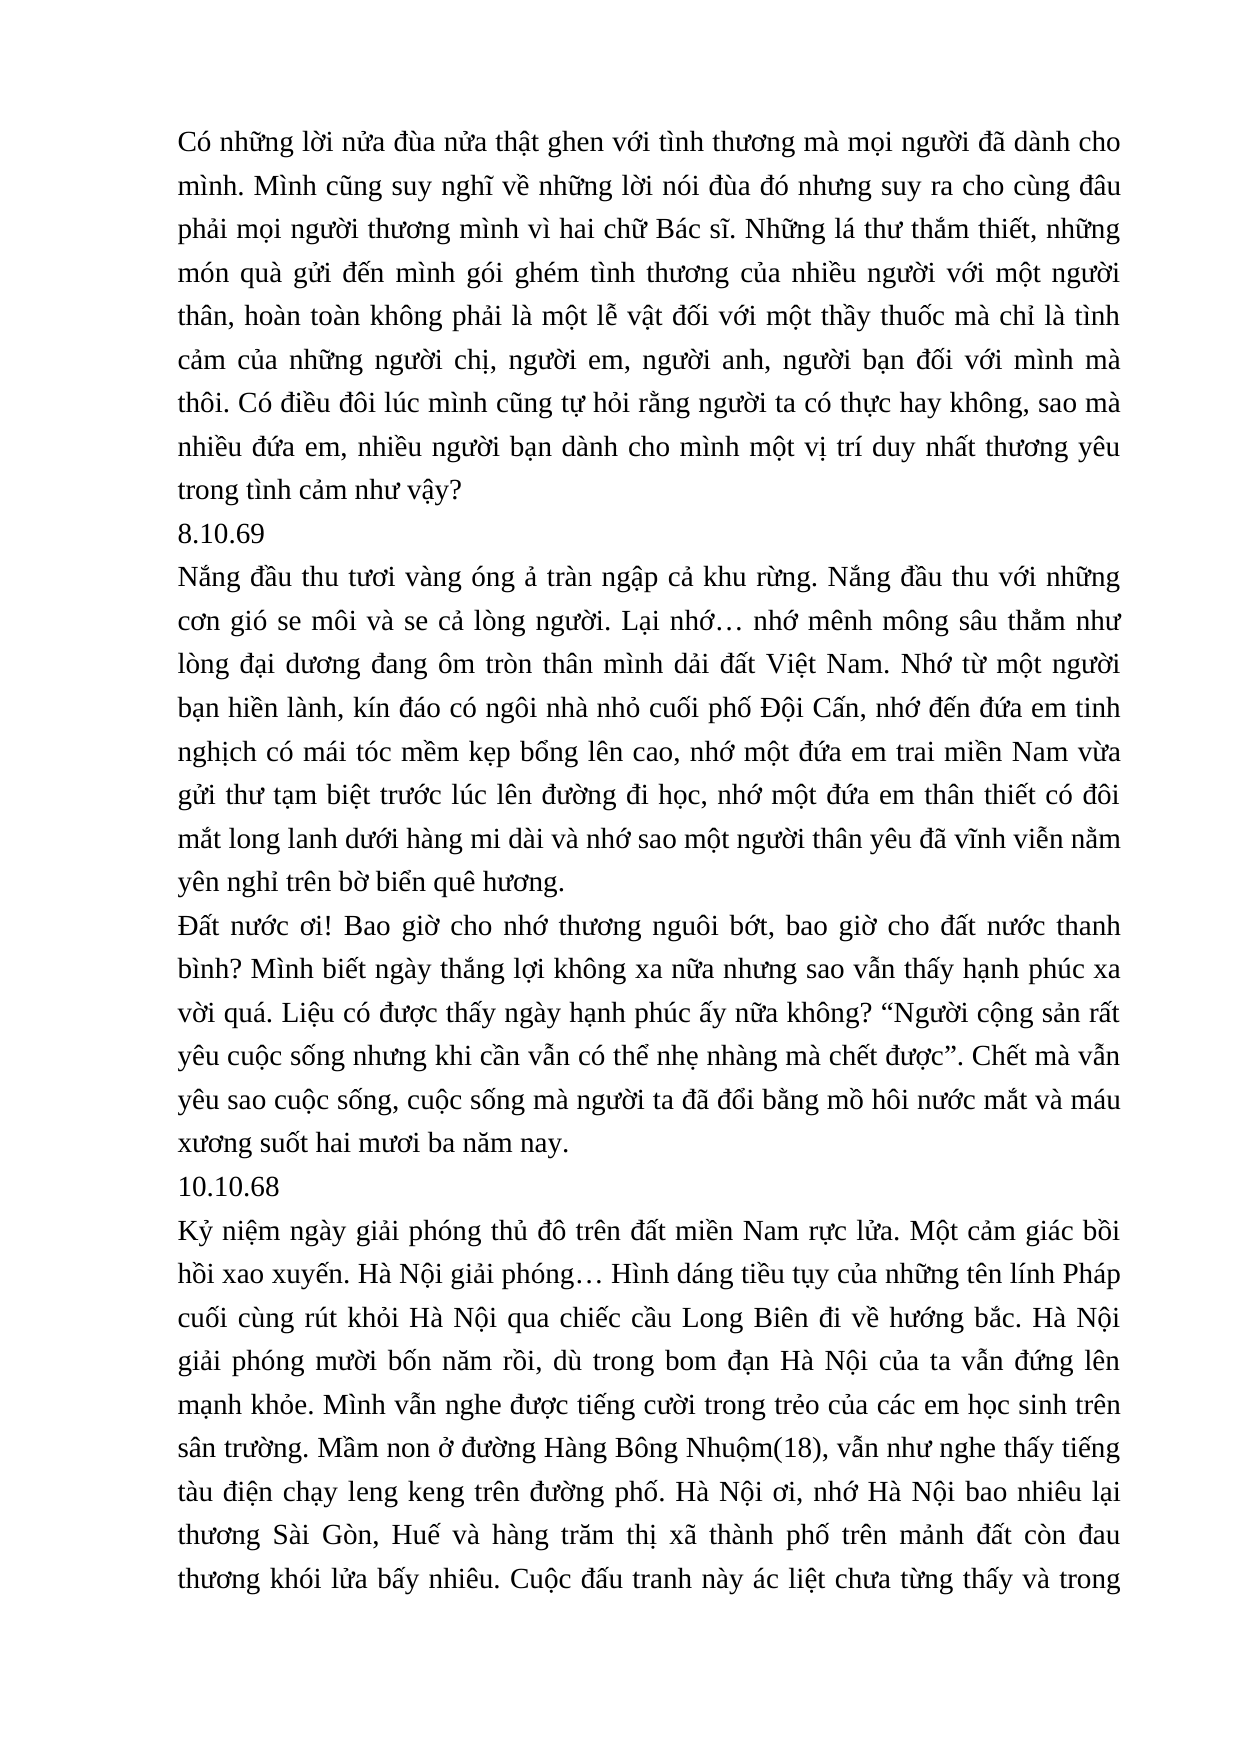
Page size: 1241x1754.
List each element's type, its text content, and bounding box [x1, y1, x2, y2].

text 10.10.68 [177, 1169, 1122, 1203]
text Nắng đầu thu tươi vàng óng ả tràn ngập cả khu rừng. Nắng đầu thu với những cơn gió se môi và se cả lòng người. Lại nhớ… nhớ mênh mông sâu thẳm như lòng đại dương đang ôm tròn thân mình dải đất Việt Nam. Nhớ từ một người bạn hiền lành, kín đáo có ngôi nhà nhỏ cuối phố Đội Cấn, nhớ đến đứa em tinh nghịch có mái tóc mềm kẹp bổng lên cao, nhớ một đứa em trai miền Nam vừa gửi thư tạm biệt trước lúc lên đường đi học, nhớ một đứa em thân thiết có đôi mắt long lanh dưới hàng mi dài và nhớ sao một người thân yêu đã vĩnh viễn nằm yên nghỉ trên bờ biển quê hương. [177, 559, 1122, 898]
text 8.10.69 [177, 516, 1122, 549]
text Có những lời nửa đùa nửa thật ghen với tình thương mà mọi người đã dành cho mình. Mình cũng suy nghĩ về những lời nói đùa đó nhưng suy ra cho cùng đâu phải mọi người thương mình vì hai chữ Bác sĩ. Những lá thư thắm thiết, những món quà gửi đến mình gói ghém tình thương của nhiều người với một người thân, hoàn toàn không phải là một lễ vật đối với một thầy thuốc mà chỉ là tình cảm của những người chị, người em, người anh, người bạn đối với mình mà thôi. Có điều đôi lúc mình cũng tự hỏi rằng người ta có thực hay không, sao mà nhiều đứa em, nhiều người bạn dành cho mình một vị trí duy nhất thương yêu trong tình cảm như vậy? [177, 124, 1122, 506]
text Đất nước ơi! Bao giờ cho nhớ thương nguôi bớt, bao giờ cho đất nước thanh bình? Mình biết ngày thắng lợi không xa nữa nhưng sao vẫn thấy hạnh phúc xa vời quá. Liệu có được thấy ngày hạnh phúc ấy nữa không? “Người cộng sản rất yêu cuộc sống nhưng khi cần vẫn có thể nhẹ nhàng mà chết được”. Chết mà vẫn yêu sao cuộc sống, cuộc sống mà người ta đã đổi bằng mồ hôi nước mắt và máu xương suốt hai mươi ba năm nay. [177, 908, 1122, 1159]
text Kỷ niệm ngày giải phóng thủ đô trên đất miền Nam rực lửa. Một cảm giác bồi hồi xao xuyến. Hà Nội giải phóng… Hình dáng tiều tụy của những tên lính Pháp cuối cùng rút khỏi Hà Nội qua chiếc cầu Long Biên đi về hướng bắc. Hà Nội giải phóng mười bốn năm rồi, dù trong bom đạn Hà Nội của ta vẫn đứng lên mạnh khỏe. Mình vẫn nghe được tiếng cười trong trẻo của các em học sinh trên sân trường. Mầm non ở đường Hàng Bông Nhuộm(18), vẫn như nghe thấy tiếng tàu điện chạy leng keng trên đường phố. Hà Nội ơi, nhớ Hà Nội bao nhiêu lại thương Sài Gòn, Huế và hàng trăm thị xã thành phố trên mảnh đất còn đau thương khói lửa bấy nhiêu. Cuộc đấu tranh này ác liệt chưa từng thấy và trong [177, 1213, 1122, 1594]
